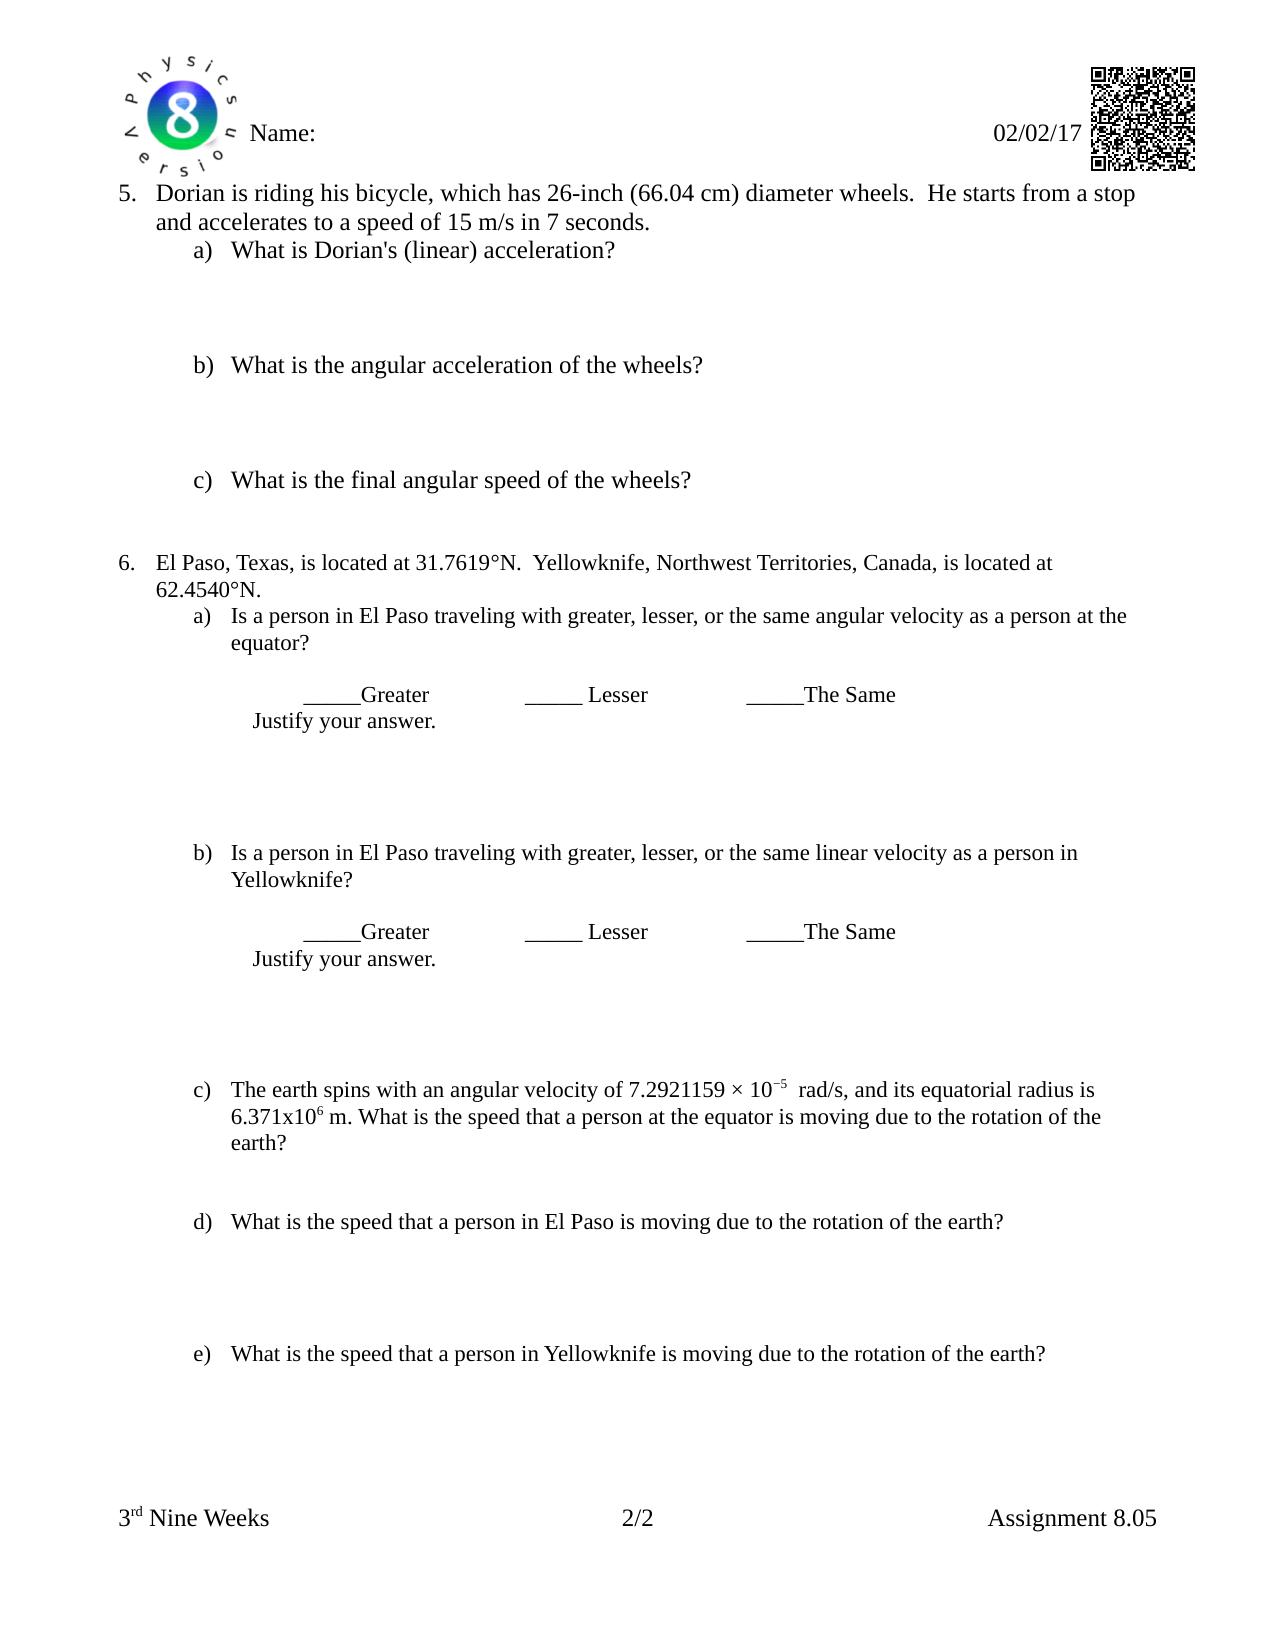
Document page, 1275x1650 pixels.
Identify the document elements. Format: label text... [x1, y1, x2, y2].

list Justify your answer. [118, 945, 1157, 971]
list What is the speed that a person in El Paso is moving due to the rotation of the earth? [193, 1208, 1157, 1235]
picture [124, 56, 237, 177]
picture [1082, 58, 1203, 179]
list Is a person in El Paso traveling with greater, lesser, or the same angular velocity as a person at the equator? [193, 602, 1157, 655]
list The earth spins with an angular velocity of 7.2921159 × 10−5 rad/s, and its equatorial radius is 6.371x106 m. What is the speed that a person at the equator is moving due to the rotation of the earth? [193, 1077, 1157, 1156]
list _____Greater _____ Lesser _____The Same [118, 681, 1157, 708]
list What is the speed that a person in Yellowknife is moving due to the rotation of the earth? [193, 1340, 1157, 1366]
list What is Dorian's (linear) acceleration? [193, 236, 1157, 264]
list Is a person in El Paso traveling with greater, lesser, or the same linear velocity as a person in Yellowknife? [193, 839, 1157, 892]
list Justify your answer. [118, 708, 1157, 734]
list Dorian is riding his bicycle, which has 26-inch (66.04 cm) diameter wheels. He starts from a stop and accelerates to a speed of 15 m/s in 7 seconds. [118, 176, 1157, 236]
list _____Greater _____ Lesser _____The Same [118, 918, 1157, 945]
list What is the angular acceleration of the wheels? [193, 351, 1157, 379]
list What is the final angular speed of the wheels? [193, 466, 1157, 494]
list El Paso, Texas, is located at 31.7619°N. Yellowknife, Northwest Territories, Canada, is located at 62.4540°N. [118, 549, 1157, 602]
